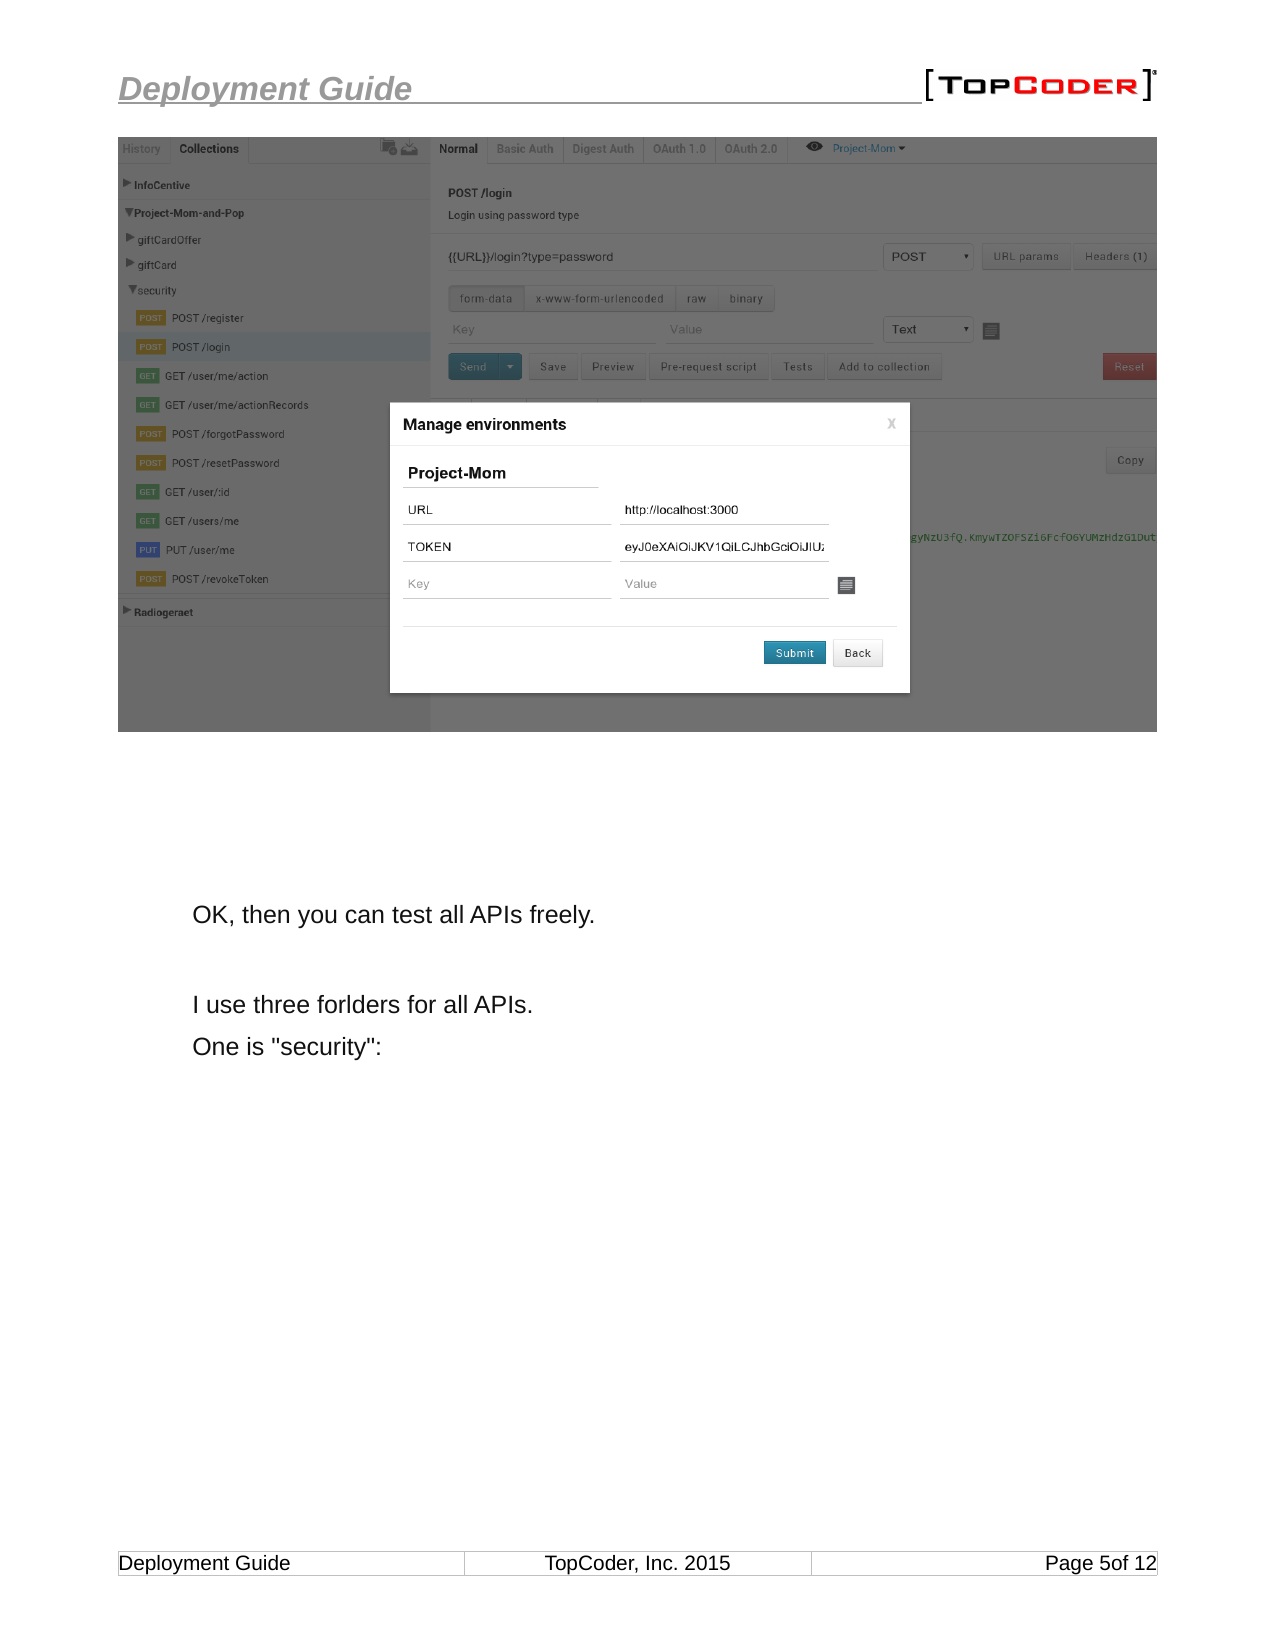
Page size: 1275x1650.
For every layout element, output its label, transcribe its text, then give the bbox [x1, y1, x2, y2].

text I use three forlders for all APIs. [118, 990, 1157, 1019]
picture [118, 137, 1157, 732]
text One is "security": [118, 1031, 1157, 1060]
text OK, then you can test all APIs freely. [118, 897, 1157, 931]
picture [926, 69, 1157, 101]
